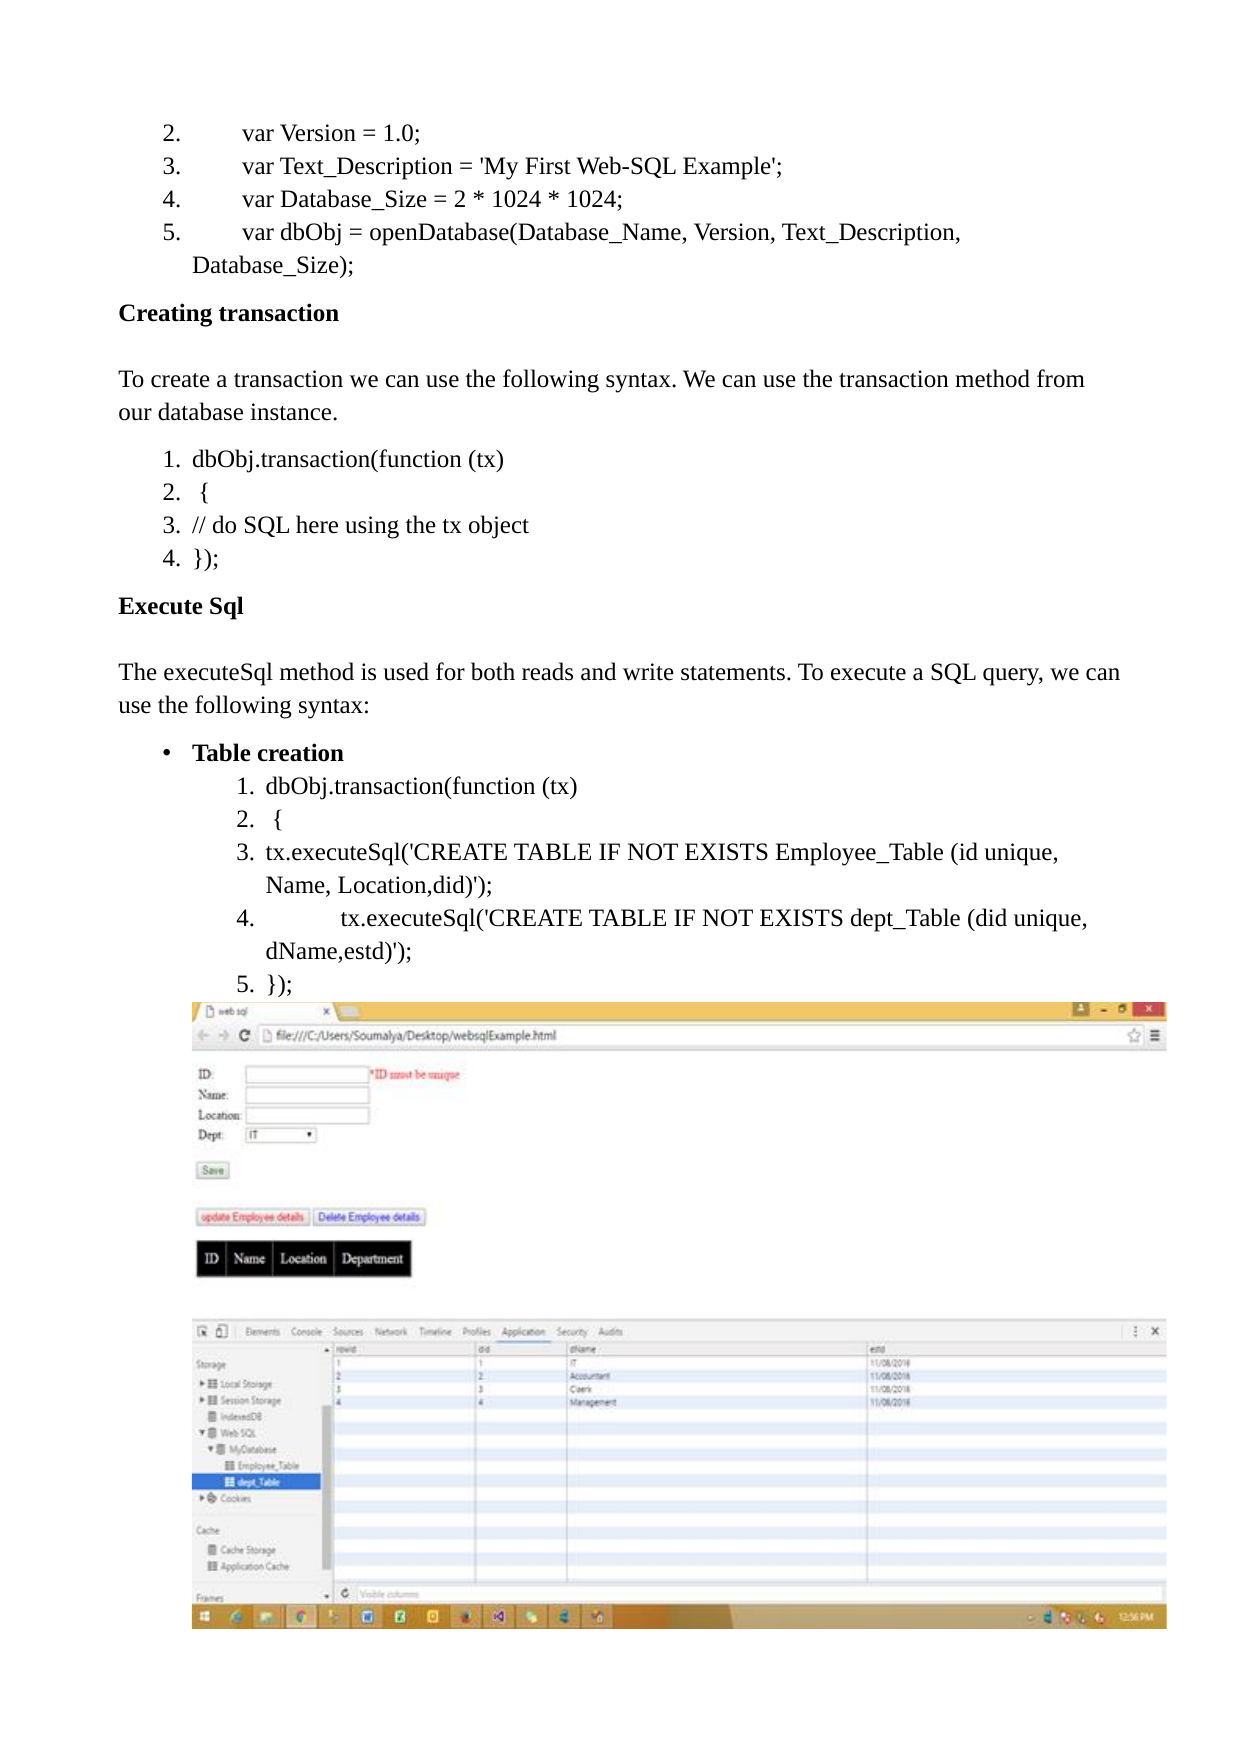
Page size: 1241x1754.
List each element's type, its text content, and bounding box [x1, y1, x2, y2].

list Table creation [162, 738, 1122, 767]
list tx.executeSql('CREATE TABLE IF NOT EXISTS dept_Table (did unique, dName,estd)'); [236, 903, 1122, 965]
text The executeSql method is used for both reads and write statements. To execute a SQL query, we can use the following syntax: [118, 657, 1122, 719]
list var dbObj = openDatabase(Database_Name, Version, Text_Description, Database_Size); [162, 217, 1122, 279]
list tx.executeSql('CREATE TABLE IF NOT EXISTS Employee_Table (id unique, Name, Location,did)'); [236, 837, 1122, 899]
text Creating transaction [118, 298, 1122, 327]
list var Version = 1.0; [162, 118, 1122, 147]
list var Database_Size = 2 * 1024 * 1024; [162, 184, 1122, 213]
list }); [162, 543, 1122, 572]
list // do SQL here using the tx object [162, 511, 1122, 539]
text Execute Sql [118, 591, 1122, 620]
list dbObj.transaction(function (tx) [162, 444, 1122, 473]
list }); [236, 969, 1122, 998]
list var Text_Description = 'My First Web-SQL Example'; [162, 151, 1122, 180]
list dbObj.transaction(function (tx) [236, 771, 1122, 799]
list { [236, 804, 1122, 833]
list { [162, 477, 1122, 506]
text To create a transaction we can use the following syntax. We can use the transaction method from our database instance. [118, 364, 1122, 426]
picture [191, 1002, 1167, 1629]
